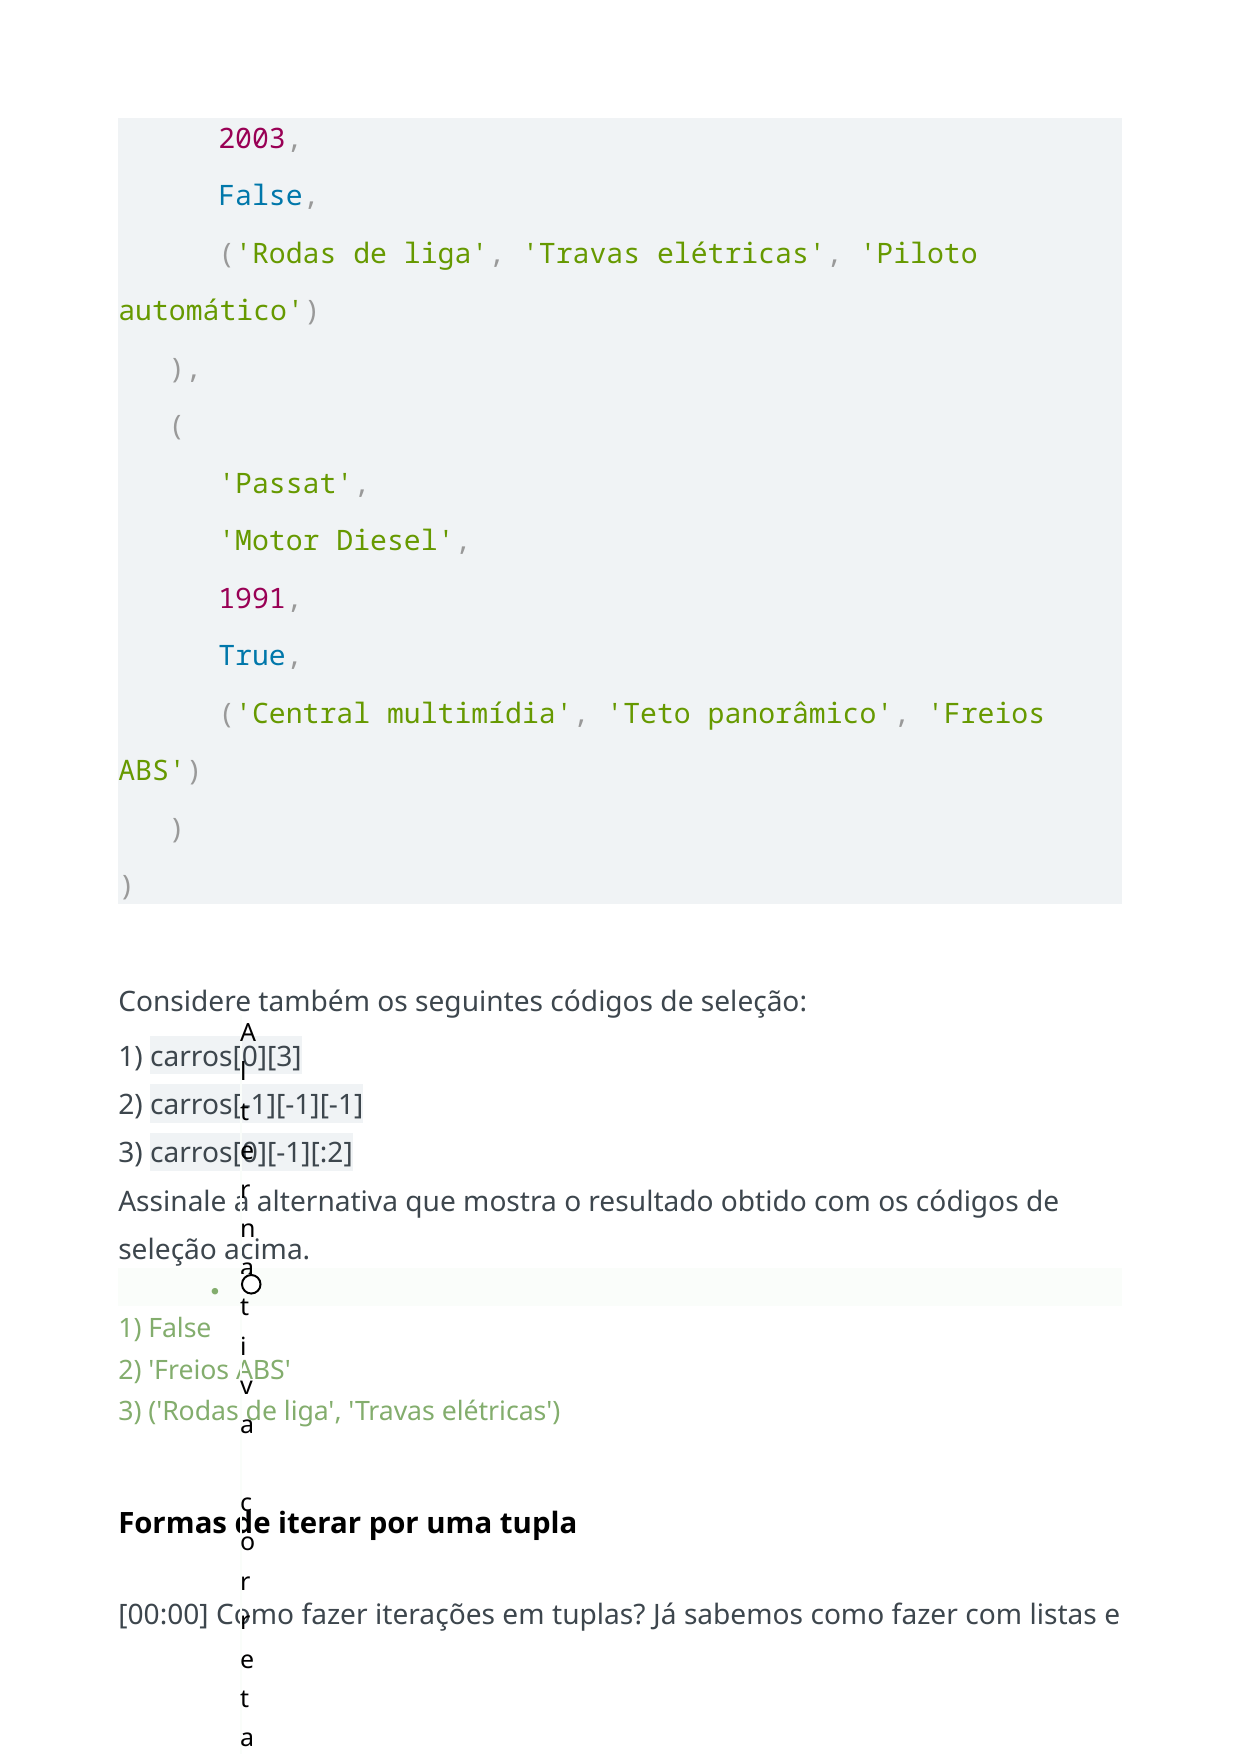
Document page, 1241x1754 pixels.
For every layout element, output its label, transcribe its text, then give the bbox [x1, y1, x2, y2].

text Assinale a alternativa que mostra o resultado obtido com os códigos de seleção acima. [118, 1171, 240, 1268]
text ('Rodas de liga', 'Travas elétricas', 'Piloto automático') [118, 233, 1122, 329]
text [242, 1309, 1122, 1345]
text 2) 'Freios ABS' [242, 1351, 1122, 1387]
text 1) False [118, 1309, 240, 1345]
text 1) carros[0][3] [118, 1026, 240, 1074]
text 2) carros[-1][-1][-1] [118, 1074, 240, 1123]
subtitle Formas de iterar por uma tupla [118, 1502, 240, 1542]
text [00:00] Como fazer iterações em tuplas? Já sabemos como fazer com listas e aqui não vai ser nada diferente. O que quero mostrar é um macete que vai nos ajudar quando trabalharmos com funções e para fazer alguns tipos de interações. [242, 1555, 1122, 1633]
text ('Central multimídia', 'Teto panorâmico', 'Freios ABS') [118, 693, 1122, 789]
text ) [118, 866, 1122, 904]
subtitle Formas de iterar por uma tupla [242, 1502, 1122, 1542]
text Assinale a alternativa que mostra o resultado obtido com os códigos de seleção acima. [242, 1171, 1122, 1268]
text 'Motor Diesel', [118, 521, 1122, 559]
text 'Passat', [118, 463, 1122, 501]
text 2) 'Freios ABS' [118, 1351, 240, 1387]
text [00:00] Como fazer iterações em tuplas? Já sabemos como fazer com listas e aqui não vai ser nada diferente. O que quero mostrar é um macete que vai nos ajudar quando trabalharmos com funções e para fazer alguns tipos de interações. [118, 1555, 240, 1633]
text ), [118, 348, 1122, 386]
text 3) ('Rodas de liga', 'Travas elétricas') [242, 1392, 1122, 1428]
text ) [118, 808, 1122, 846]
text 3) carros[0][-1][:2] [118, 1123, 240, 1171]
text 1991, [118, 578, 1122, 616]
text 3) ('Rodas de liga', 'Travas elétricas') [118, 1392, 240, 1428]
text Considere também os seguintes códigos de seleção: [118, 982, 1122, 1020]
text False, [118, 176, 1122, 214]
text 1) carros[0][3] [242, 1026, 1122, 1074]
text 2003, [118, 118, 1122, 156]
text 2) carros[-1][-1][-1] [242, 1074, 1122, 1123]
text 3) carros[0][-1][:2] [242, 1123, 1122, 1171]
text ( [118, 406, 1122, 444]
text True, [118, 636, 1122, 674]
